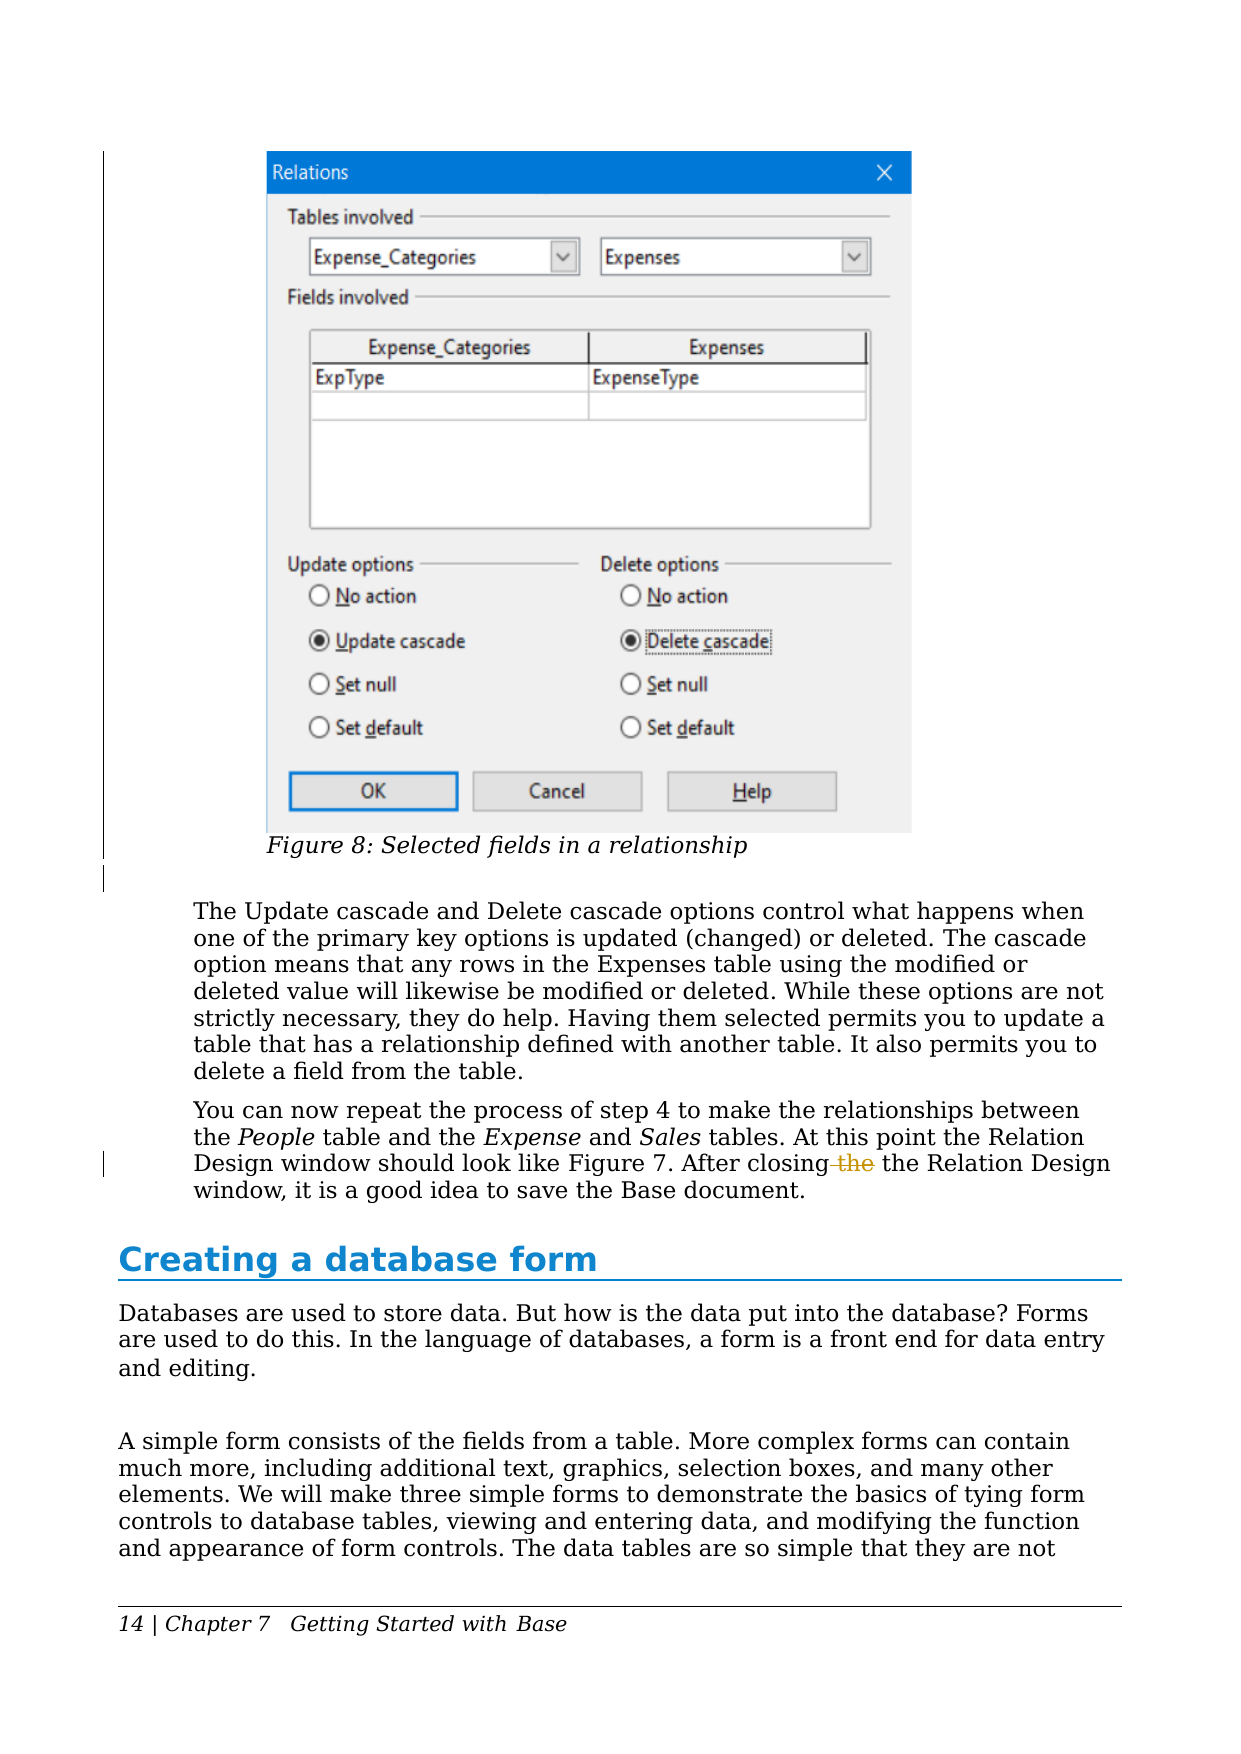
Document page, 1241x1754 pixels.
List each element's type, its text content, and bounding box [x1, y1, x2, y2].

table_header [118, 1394, 620, 1428]
text Figure 8: Selected fields in a relationship [267, 833, 911, 859]
text The Update cascade and Delete cascade options control what happens when one of the primary key options is updated (changed) or deleted. The cascade option means that any rows in the Expenses table using the modified or deleted value will likewise be modified or deleted. While these options are not strictly necessary, they do help. Having them selected permits you to update a table that has a relationship defined with another table. It also permits you to delete a field from the table. [193, 898, 1122, 1085]
text A simple form consists of the fields from a table. More complex forms can contain much more, including additional text, graphics, selection boxes, and many other elements. We will make three simple forms to demonstrate the basics of tying form controls to database tables, viewing and entering data, and modifying the function and appearance of form controls. The data tables are so simple that they are not [118, 1428, 1122, 1562]
table_header [620, 1394, 1122, 1428]
text You can now repeat the process of step 4 to make the relationships between the People table and the Expense and Sales tables. At this point the Relation Design window should look like Figure 7. After closing the Relation Design window, it is a good idea to save the Base document. [193, 1097, 1122, 1204]
subtitle Creating a database form [118, 1240, 1122, 1279]
text Databases are used to store data. But how is the data put into the database? Forms are used to do this. In the language of databases, a form is a front end for data entry and editing. [118, 1300, 1122, 1382]
